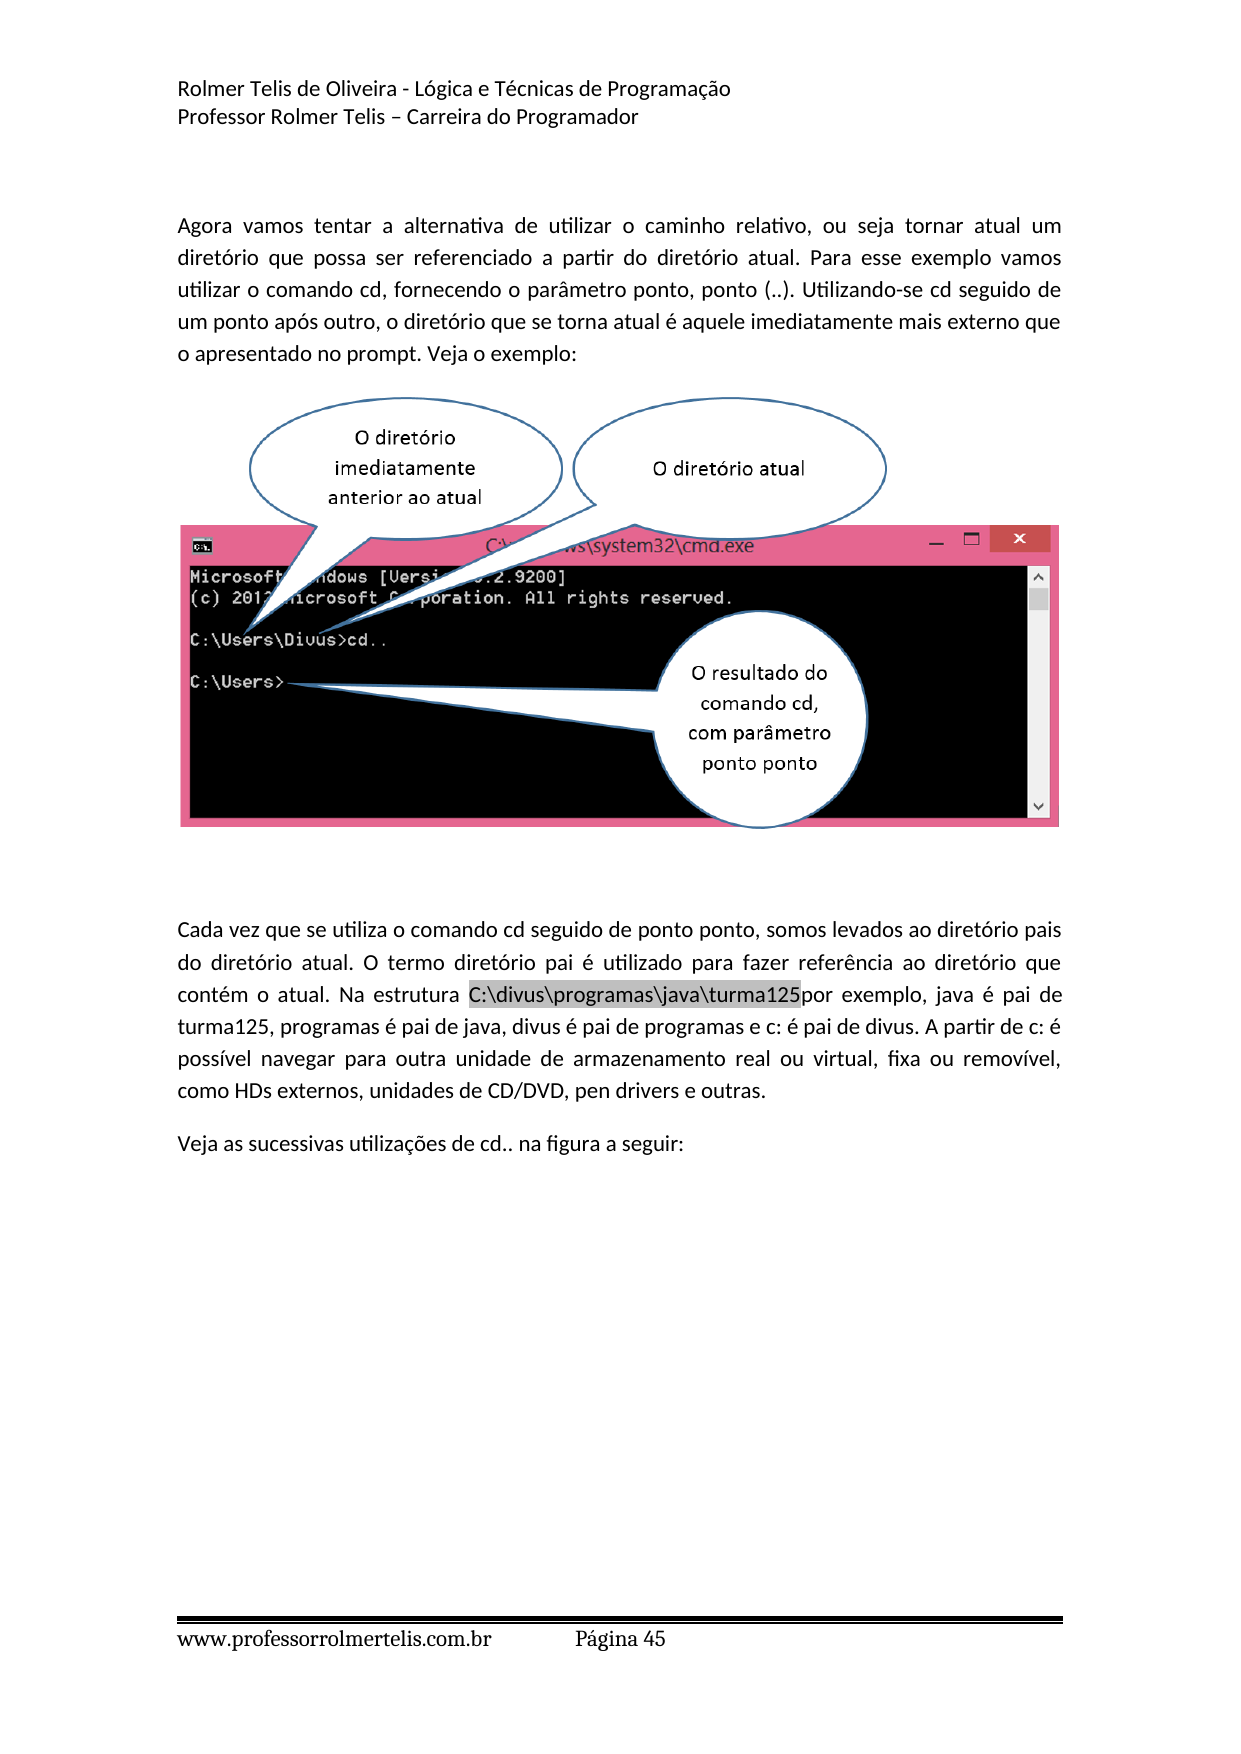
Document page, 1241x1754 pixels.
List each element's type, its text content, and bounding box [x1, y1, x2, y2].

text Agora vamos tentar a alternativa de utilizar o caminho relativo, ou seja tornar atual um diretório que possa ser referenciado a partir do diretório atual. Para esse exemplo vamos utilizar o comando cd, fornecendo o parâmetro ponto, ponto (..). Utilizando-se cd seguido de um ponto após outro, o diretório que se torna atual é aquele imediatamente mais externo que o apresentado no prompt. Veja o exemplo: [177, 211, 1063, 368]
text Cada vez que se utiliza o comando cd seguido de ponto ponto, somos levados ao diretório pais do diretório atual. O termo diretório pai é utilizado para fazer referência ao diretório que contém o atual. Na estrutura C:\divus\programas\java\turma125por exemplo, java é pai de turma125, programas é pai de java, divus é pai de programas e c: é pai de divus. A partir de c: é possível navegar para outra unidade de armazenamento real ou virtual, fixa ou removível, como HDs externos, unidades de CD/DVD, pen drivers e outras. [177, 916, 1063, 1104]
text Veja as sucessivas utilizações de cd.. na figura a seguir: [177, 1129, 1063, 1158]
picture [177, 392, 1064, 833]
